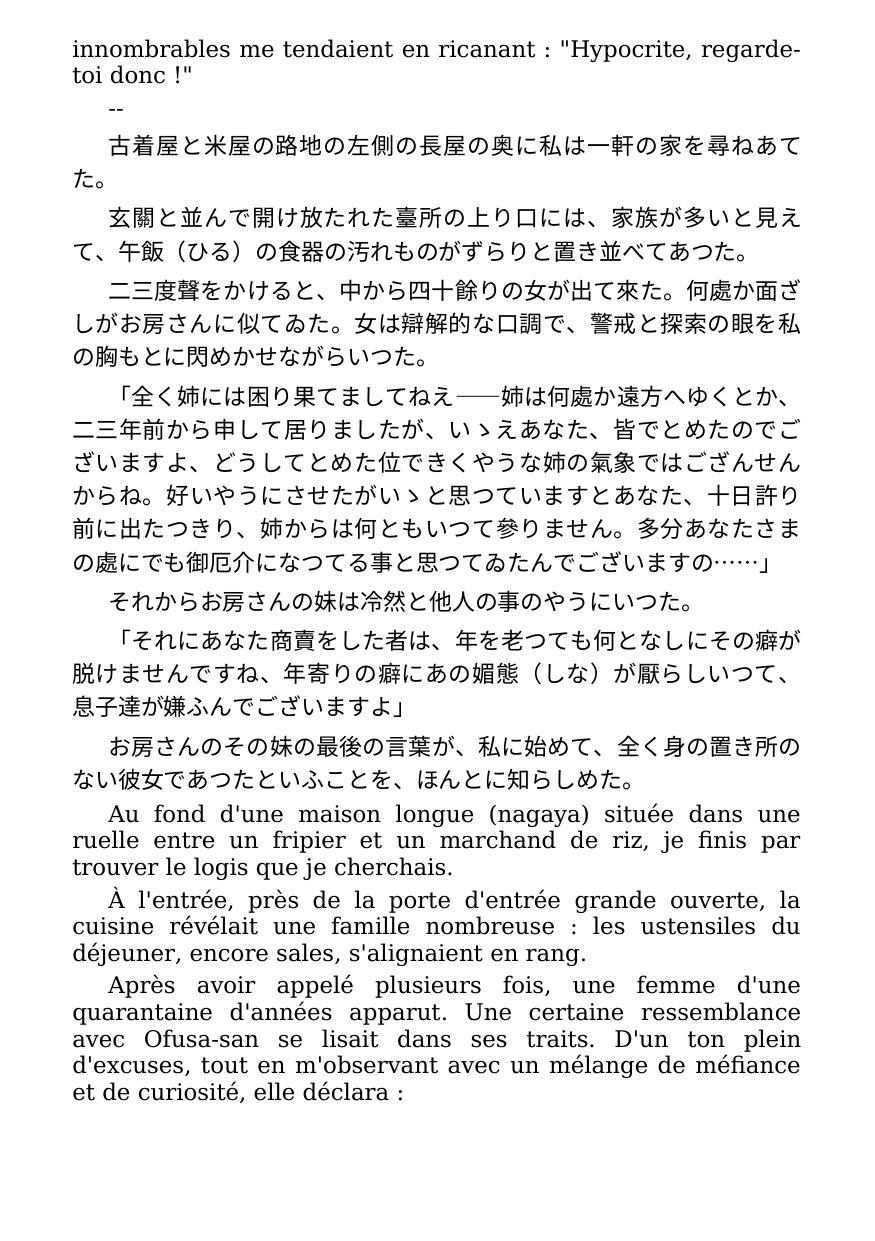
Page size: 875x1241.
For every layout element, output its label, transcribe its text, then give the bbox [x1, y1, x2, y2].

text 「それにあなた商賣をした者は、年を老つても何となしにその癖が脱けませんですね、年寄りの癖にあの媚態（しな）が厭らしいつて、息子達が嫌ふんでございますよ」 [72, 623, 802, 722]
text 古着屋と米屋の路地の左側の長屋の奥に私は一軒の家を尋ねあてた。 [72, 128, 802, 194]
text お房さんのその妹の最後の言葉が、私に始めて、全く身の置き所のない彼女であつたといふことを、ほんとに知らしめた。 [72, 728, 802, 795]
text À l'entrée, près de la porte d'entrée grande ouverte, la cuisine révélait une famille nombreuse : les ustensiles du déjeuner, encore sales, s'alignaient en rang. [72, 887, 802, 967]
text -- [72, 95, 802, 122]
text それからお房さんの妹は冷然と他人の事のやうにいつた。 [72, 584, 802, 617]
text 玄關と並んで開け放たれた臺所の上り口には、家族が多いと見えて、午飯（ひる）の食器の汚れものがずらりと置き並べてあつた。 [72, 200, 802, 267]
text 二三度聲をかけると、中から四十餘りの女が出て來た。何處か面ざしがお房さんに似てゐた。女は辯解的な口調で、警戒と探索の眼を私の胸もとに閃めかせながらいつた。 [72, 273, 802, 372]
text Après avoir appelé plusieurs fois, une femme d'une quarantaine d'années apparut. Une certaine ressemblance avec Ofusa-san se lisait dans ses traits. D'un ton plein d'excuses, tout en m'observant avec un mélange de méfiance et de curiosité, elle déclara : [72, 973, 802, 1106]
text 「全く姉には困り果てましてねえ――姉は何處か遠方へゆくとか、二三年前から申して居りましたが、いゝえあなた、皆でとめたのでございますよ、どうしてとめた位できくやうな姉の氣象ではござんせんからね。好いやうにさせたがいゝと思つていますとあなた、十日許り前に出たつきり、姉からは何ともいつて參りません。多分あなたさまの處にでも御厄介になつてる事と思つてゐたんでございますの……」 [72, 378, 802, 578]
text Au fond d'une maison longue (nagaya) située dans une ruelle entre un fripier et un marchand de riz, je finis par trouver le logis que je cherchais. [72, 801, 802, 881]
text innombrables me tendaient en ricanant : "Hypocrite, regarde-toi donc !" [72, 36, 802, 89]
